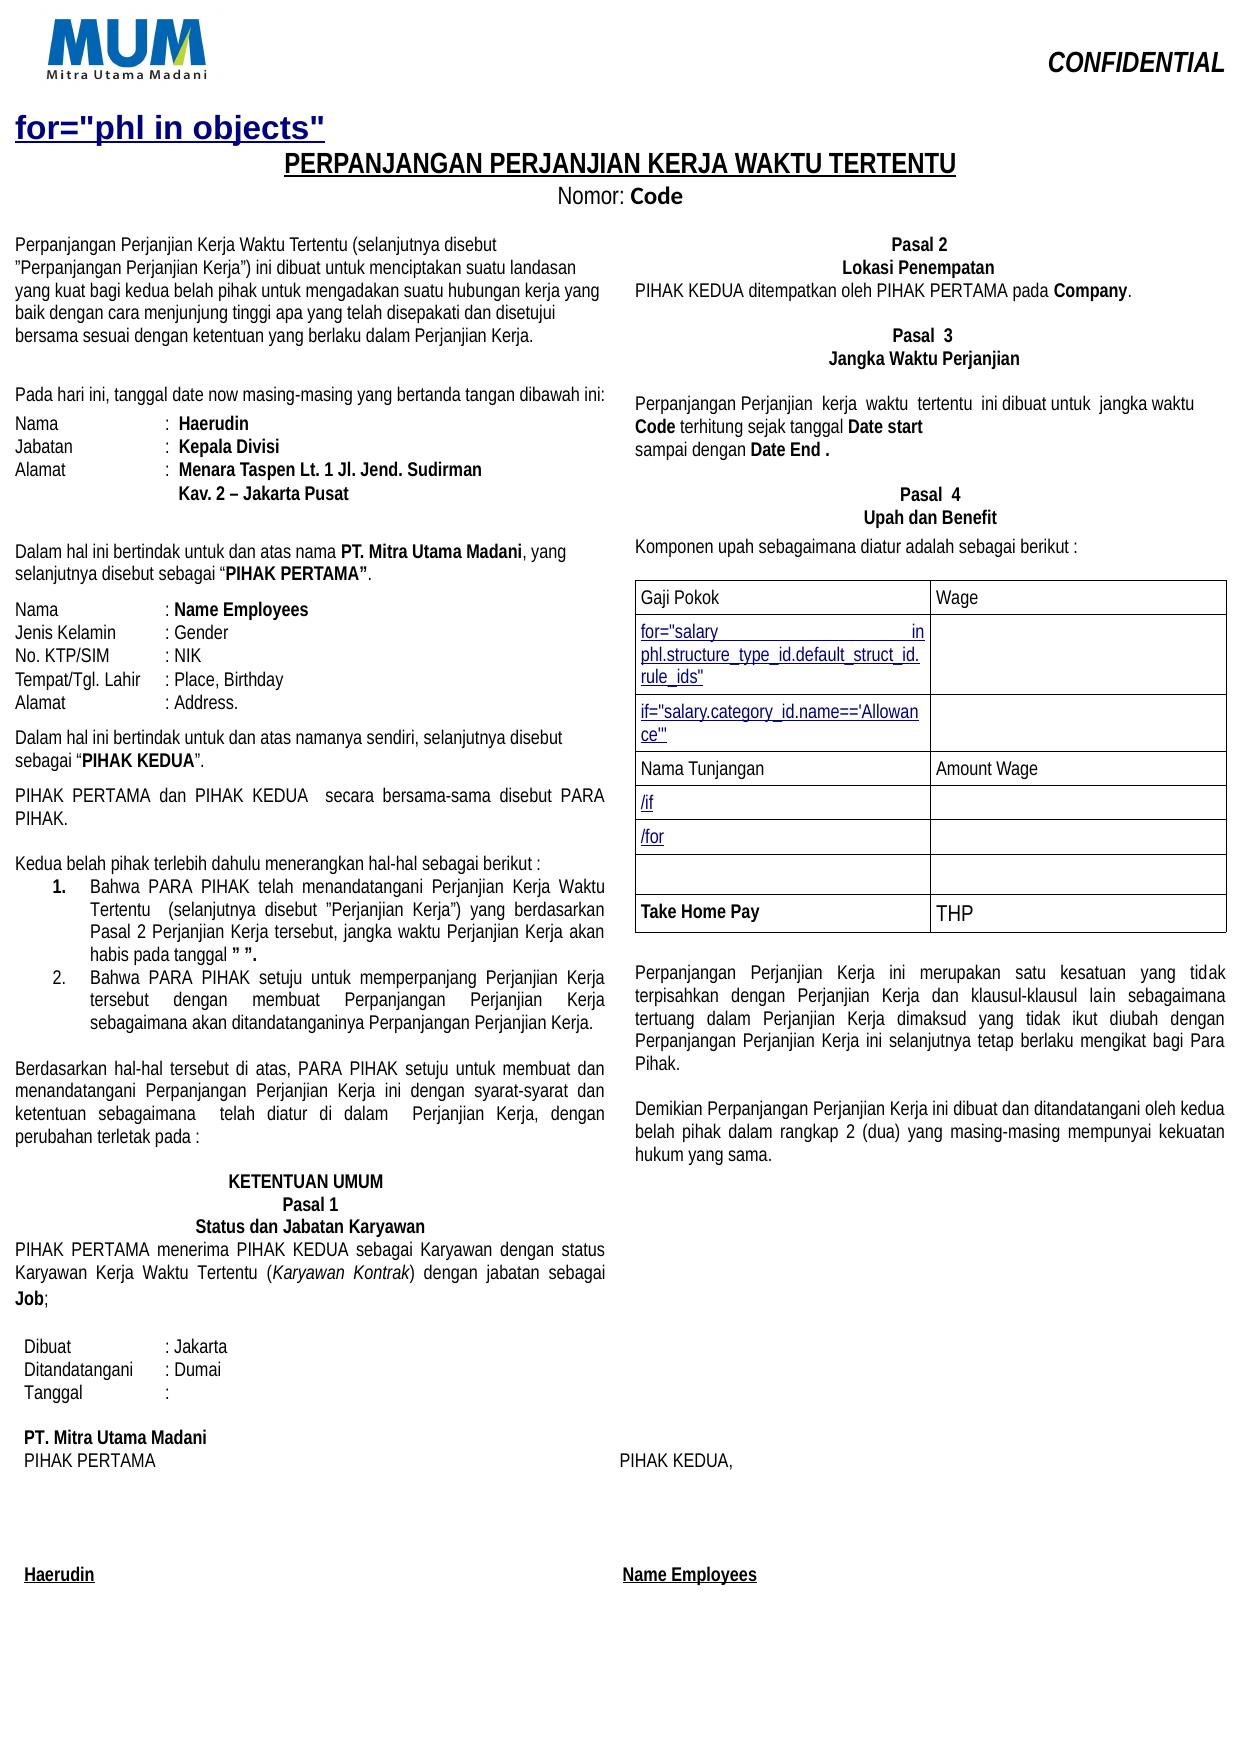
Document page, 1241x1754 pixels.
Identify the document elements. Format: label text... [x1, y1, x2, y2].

text Dalam hal ini bertindak untuk dan atas nama PT. Mitra Utama Madani, yang selanjutnya disebut sebagai “PIHAK PERTAMA”. [15, 539, 606, 585]
table_cell Take Home Pay [636, 895, 930, 932]
text Ditandatangani : Dumai [15, 1358, 1241, 1381]
text Kedua belah pihak terlebih dahulu menerangkan hal-hal sebagai berikut : [15, 852, 606, 875]
text Code terhitung sejak tanggal Date start [635, 415, 1241, 437]
text Upah dan Benefit [635, 506, 1226, 528]
text Pasal 4 [635, 483, 1226, 506]
text Dibuat : Jakarta [15, 1335, 1226, 1358]
text Lokasi Penempatan [635, 256, 1226, 278]
list Bahwa PARA PIHAK telah menandatangani Perjanjian Kerja Waktu Tertentu (selanjutnya disebut ”Perjanjian Kerja”) yang berdasarkan Pasal 2 Perjanjian Kerja tersebut, jangka waktu Perjanjian Kerja akan habis pada tanggal ” ”. [52, 875, 606, 966]
table_cell [931, 855, 1226, 894]
text Berdasarkan hal-hal tersebut di atas, PARA PIHAK setuju untuk membuat dan menandatangani Perpanjangan Perjanjian Kerja ini dengan syarat-syarat dan ketentuan sebagaimana telah diatur di dalam Perjanjian Kerja, dengan perubahan terletak pada : [15, 1056, 606, 1147]
text Demikian Perpanjangan Perjanjian Kerja ini dibuat dan ditandatangani oleh kedua belah pihak dalam rangkap 2 (dua) yang masing-masing mempunyai kekuatan hukum yang sama. [635, 1097, 1226, 1165]
text Jenis Kelamin : Gender [15, 621, 606, 643]
text Tempat/Tgl. Lahir : Place, Birthday [15, 667, 606, 690]
text Alamat : Menara Taspen Lt. 1 Jl. Jend. Sudirman [15, 458, 606, 481]
text Jabatan : Kepala Divisi [15, 435, 606, 458]
text PIHAK PERTAMA PIHAK KEDUA, [15, 1449, 1226, 1472]
text Tanggal : [15, 1381, 1226, 1403]
table_cell [931, 615, 1226, 694]
text Pada hari ini, tanggal date now masing-masing yang bertanda tangan dibawah ini: [15, 382, 606, 405]
table_cell /if [636, 786, 930, 819]
table_cell Nama Tunjangan [636, 752, 930, 785]
text Haerudin Name Employees [15, 1562, 1221, 1585]
text PIHAK KEDUA ditempatkan oleh PIHAK PERTAMA pada Company. [635, 278, 1226, 301]
text PT. Mitra Utama Madani [15, 1426, 1211, 1449]
text Pasal 3 [635, 324, 1241, 347]
text Perpanjangan Perjanjian kerja waktu tertentu ini dibuat untuk jangka waktu [635, 392, 1241, 415]
text KETENTUAN UMUM [15, 1170, 620, 1193]
picture [26, 1, 228, 94]
table_cell if="salary.category_id.name=='Allowance'" [636, 695, 930, 751]
text Perpanjangan Perjanjian Kerja ini merupakan satu kesatuan yang tidak terpisahkan dengan Perjanjian Kerja dan klausul-klausul lain sebagaimana tertuang dalam Perjanjian Kerja dimaksud yang tidak ikut diubah dengan Perpanjangan Perjanjian Kerja ini selanjutnya tetap berlaku mengikat bagi Para Pihak. [635, 961, 1226, 1074]
table_cell /for [636, 820, 930, 854]
text Status dan Jabatan Karyawan [15, 1215, 606, 1238]
text Jangka Waktu Perjanjian [635, 347, 1241, 369]
table_header Wage [931, 581, 1226, 614]
text for="phl in objects" [15, 108, 1226, 146]
table_header Gaji Pokok [636, 581, 930, 614]
text PIHAK PERTAMA dan PIHAK KEDUA secara bersama-sama disebut PARA PIHAK. [15, 784, 606, 829]
text Nomor: Code [15, 180, 1226, 210]
text PERPANJANGAN PERJANJIAN KERJA WAKTU TERTENTU [15, 146, 1226, 180]
table_cell Amount Wage [931, 752, 1226, 785]
table_cell [931, 695, 1226, 751]
text Pasal 1 [15, 1193, 606, 1215]
text Pasal 2 [635, 233, 1226, 256]
text Nama : Name Employees [15, 597, 606, 620]
text Kav. 2 – Jakarta Pusat [90, 482, 606, 504]
text Alamat : Address. [15, 691, 620, 713]
table_cell [931, 786, 1226, 819]
text Komponen upah sebagaimana diatur adalah sebagai berikut : [635, 534, 1226, 557]
text No. KTP/SIM : NIK [15, 644, 606, 667]
table_cell THP [931, 895, 1226, 932]
text PIHAK PERTAMA menerima PIHAK KEDUA sebagai Karyawan dengan status Karyawan Kerja Waktu Tertentu (Karyawan Kontrak) dengan jabatan sebagai Job; [15, 1238, 606, 1310]
list Bahwa PARA PIHAK setuju untuk memperpanjang Perjanjian Kerja tersebut dengan membuat Perpanjangan Perjanjian Kerja sebagaimana akan ditandatanganinya Perpanjangan Perjanjian Kerja. [52, 966, 606, 1034]
table_cell [636, 855, 930, 894]
text sampai dengan Date End . [635, 437, 1241, 460]
table_cell for="salary in phl.structure_type_id.default_struct_id.rule_ids" [636, 615, 930, 694]
text Perpanjangan Perjanjian Kerja Waktu Tertentu (selanjutnya disebut ”Perpanjangan Perjanjian Kerja”) ini dibuat untuk menciptakan suatu landasan yang kuat bagi kedua belah pihak untuk mengadakan suatu hubungan kerja yang baik dengan cara menjunjung tinggi apa yang telah disepakati dan disetujui bersama sesuai dengan ketentuan yang berlaku dalam Perjanjian Kerja. [15, 233, 606, 347]
table_cell [931, 820, 1226, 854]
text . [620, 1074, 1241, 1097]
text Nama : Haerudin [15, 412, 606, 434]
text Dalam hal ini bertindak untuk dan atas namanya sendiri, selanjutnya disebut sebagai “PIHAK KEDUA”. [15, 726, 606, 771]
